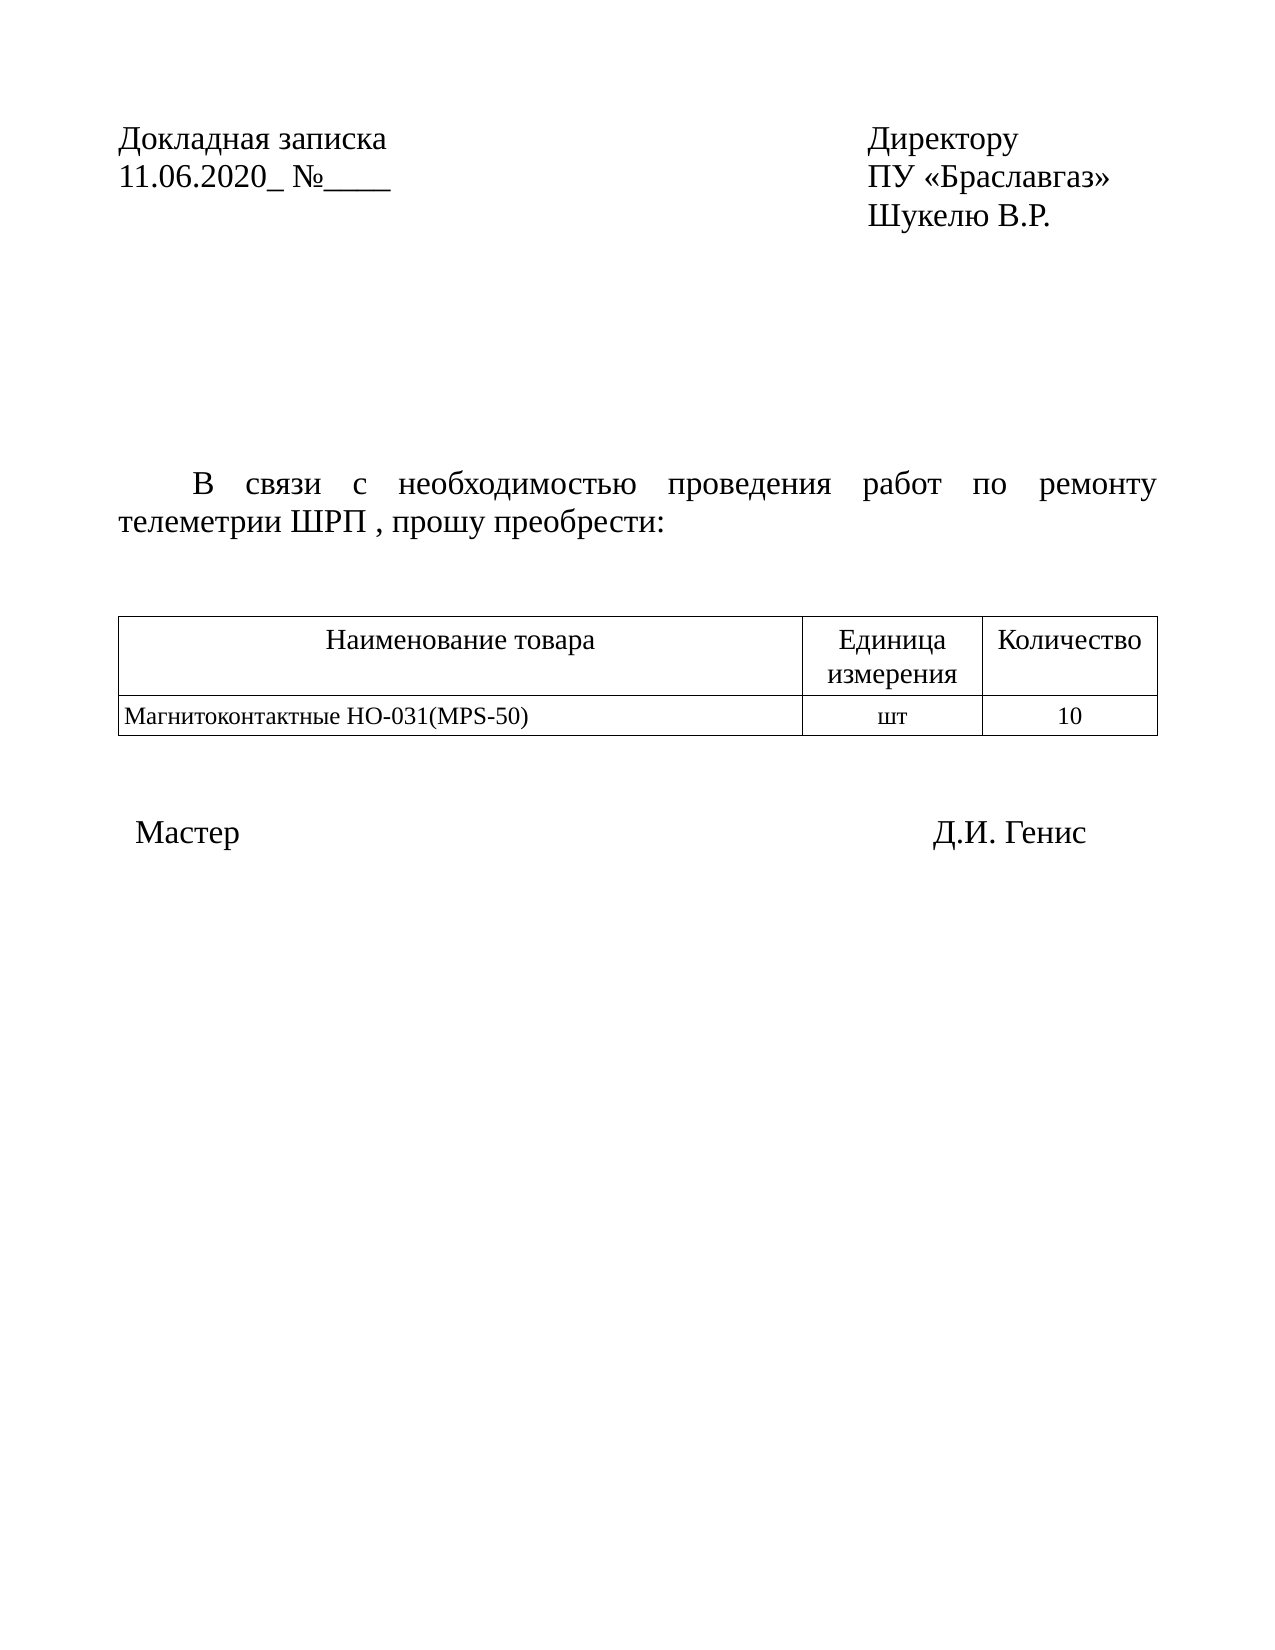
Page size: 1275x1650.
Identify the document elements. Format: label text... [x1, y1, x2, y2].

table_header Единица измерения [803, 617, 982, 695]
text Шукелю В.Р. [118, 195, 1157, 233]
text В связи с необходимостью проведения работ по ремонту телеметрии ШРП , прошу преобрести: [118, 463, 1157, 540]
table_cell 10 [983, 696, 1157, 735]
text Мастер Д.И. Генис [118, 812, 1157, 851]
table_cell Магнитоконтактные HO-031(MPS-50) [119, 696, 802, 735]
text 11.06.2020_ №____ ПУ «Браславгаз» [118, 156, 1157, 195]
text Докладная записка Директору [118, 118, 1157, 156]
table_cell шт [803, 696, 982, 735]
table_header Количество [983, 617, 1157, 695]
table_header Наименование товара [119, 617, 802, 695]
